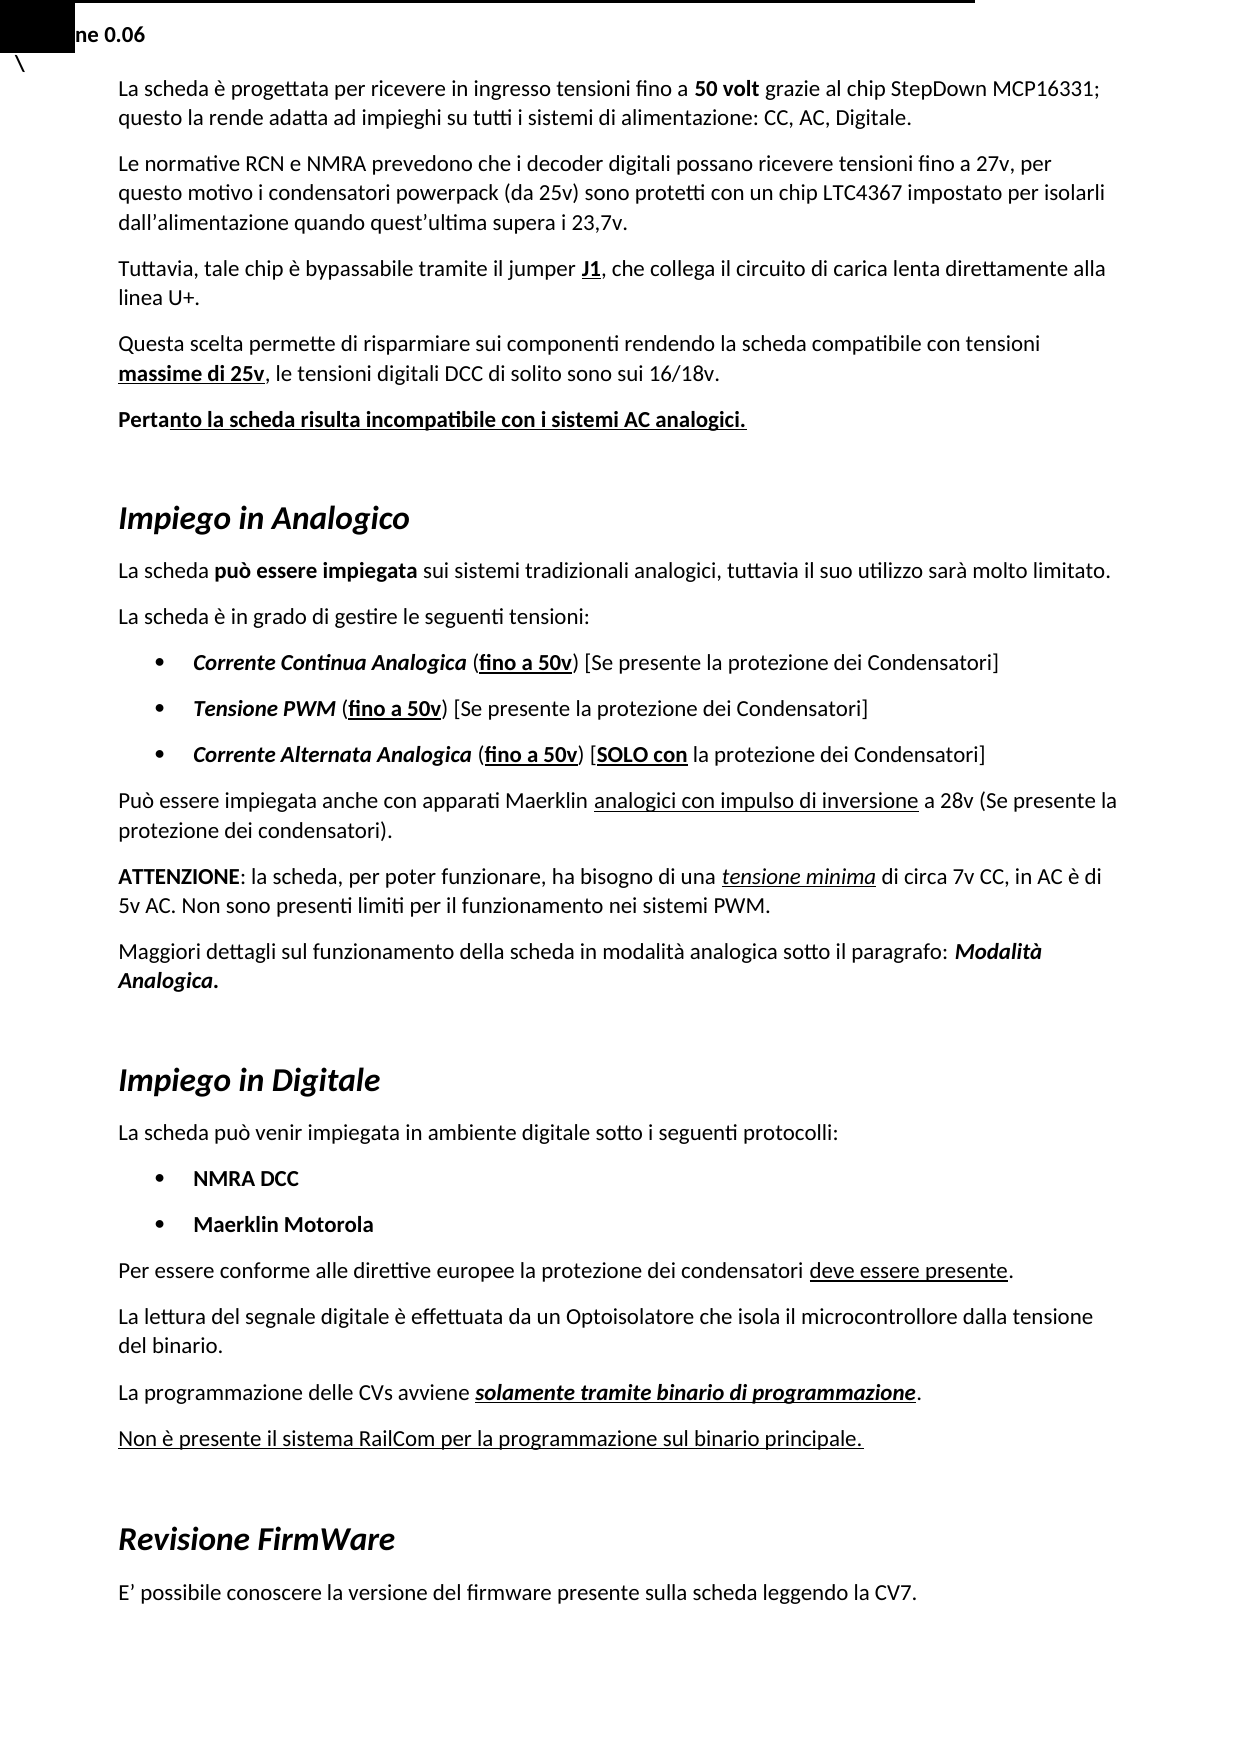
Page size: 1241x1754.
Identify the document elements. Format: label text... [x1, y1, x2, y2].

text Per essere conforme alle direttive europee la protezione dei condensatori deve essere presente. [118, 1256, 1122, 1284]
list NMRA DCC [156, 1164, 1122, 1192]
text Le normative RCN e NMRA prevedono che i decoder digitali possano ricevere tensioni fino a 27v, per questo motivo i condensatori powerpack (da 25v) sono protetti con un chip LTC4367 impostato per isolarli dall’alimentazione quando quest’ultima supera i 23,7v. [118, 149, 1122, 236]
text E’ possibile conoscere la versione del firmware presente sulla scheda leggendo la CV7. [118, 1578, 1122, 1606]
text La scheda è progettata per ricevere in ingresso tensioni fino a 50 volt grazie al chip StepDown MCP16331; questo la rende adatta ad impieghi su tutti i sistemi di alimentazione: CC, AC, Digitale. [118, 74, 1122, 131]
text La scheda può venir impiegata in ambiente digitale sotto i seguenti protocolli: [118, 1118, 1122, 1146]
text Può essere impiegata anche con apparati Maerklin analogici con impulso di inversione a 28v (Se presente la protezione dei condensatori). [118, 786, 1122, 844]
list Maerklin Motorola [156, 1210, 1122, 1238]
list Tensione PWM (fino a 50v) [Se presente la protezione dei Condensatori] [156, 694, 1122, 722]
text ATTENZIONE: la scheda, per poter funzionare, ha bisogno di una tensione minima di circa 7v CC, in AC è di 5v AC. Non sono presenti limiti per il funzionamento nei sistemi PWM. [118, 862, 1122, 919]
text La scheda può essere impiegata sui sistemi tradizionali analogici, tuttavia il suo utilizzo sarà molto limitato. [118, 556, 1122, 584]
text Questa scelta permette di risparmiare sui componenti rendendo la scheda compatibile con tensioni massime di 25v, le tensioni digitali DCC di solito sono sui 16/18v. [118, 329, 1122, 387]
text Non è presente il sistema RailCom per la programmazione sul binario principale. [118, 1424, 1122, 1452]
list Corrente Alternata Analogica (fino a 50v) [SOLO con la protezione dei Condensatori] [156, 740, 1122, 768]
subtitle Impiego in Analogico [118, 497, 1122, 538]
subtitle Revisione FirmWare [118, 1518, 1122, 1559]
subtitle Impiego in Digitale [118, 1059, 1122, 1099]
text La lettura del segnale digitale è effettuata da un Optoisolatore che isola il microcontrollore dalla tensione del binario. [118, 1302, 1122, 1360]
text La programmazione delle CVs avviene solamente tramite binario di programmazione. [118, 1378, 1122, 1406]
text Maggiori dettagli sul funzionamento della scheda in modalità analogica sotto il paragrafo: Modalità Analogica. [118, 937, 1122, 995]
text Tuttavia, tale chip è bypassabile tramite il jumper J1, che collega il circuito di carica lenta direttamente alla linea U+. [118, 254, 1122, 311]
list Corrente Continua Analogica (fino a 50v) [Se presente la protezione dei Condensatori] [156, 648, 1122, 676]
text Pertanto la scheda risulta incompatibile con i sistemi AC analogici. [118, 405, 1122, 433]
text La scheda è in grado di gestire le seguenti tensioni: [118, 602, 1122, 630]
